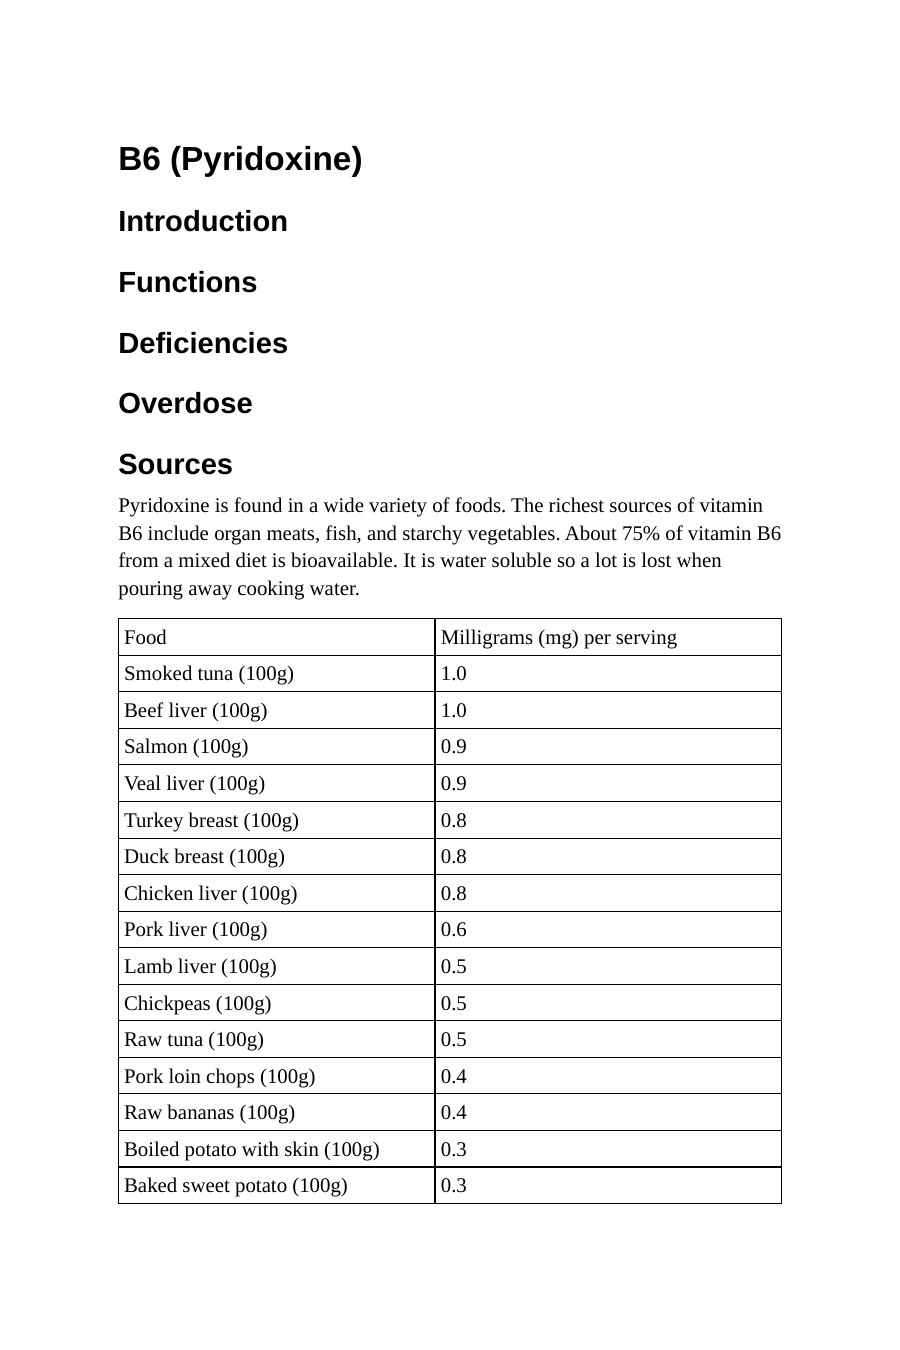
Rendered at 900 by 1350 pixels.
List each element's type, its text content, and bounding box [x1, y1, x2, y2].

table_cell 0.8 [436, 875, 781, 911]
subtitle Functions [118, 265, 782, 299]
table_cell Veal liver (100g) [119, 765, 434, 801]
table_cell Beef liver (100g) [119, 692, 434, 728]
table_cell 0.8 [436, 802, 781, 837]
table_cell Duck breast (100g) [119, 839, 434, 874]
table_cell Raw tuna (100g) [119, 1021, 434, 1057]
text Pyridoxine is found in a wide variety of foods. The richest sources of vitamin B6 include organ meats, fish, and starchy vegetables. About 75% of vitamin B6 from a mixed diet is bioavailable. It is water soluble so a lot is lost when pouring away cooking water. [118, 493, 782, 600]
table_cell Pork liver (100g) [119, 912, 434, 947]
table_cell 0.4 [436, 1094, 781, 1130]
table_cell 1.0 [436, 692, 781, 728]
subtitle Introduction [118, 204, 782, 238]
table_cell Salmon (100g) [119, 729, 434, 764]
table_cell Baked sweet potato (100g) [119, 1168, 434, 1203]
table_cell Lamb liver (100g) [119, 948, 434, 984]
table_cell 1.0 [436, 656, 781, 691]
table_cell 0.9 [436, 729, 781, 764]
table_cell 0.6 [436, 912, 781, 947]
table_cell 0.9 [436, 765, 781, 801]
table_header Milligrams (mg) per serving [436, 619, 781, 654]
table_cell 0.5 [436, 985, 781, 1020]
subtitle Overdose [118, 386, 782, 420]
table_cell 0.3 [436, 1168, 781, 1203]
table_header Food [119, 619, 434, 654]
table_cell Chicken liver (100g) [119, 875, 434, 911]
subtitle B6 (Pyridoxine) [118, 139, 782, 177]
table_cell 0.8 [436, 839, 781, 874]
table_cell 0.5 [436, 948, 781, 984]
table_cell Chickpeas (100g) [119, 985, 434, 1020]
table_cell Raw bananas (100g) [119, 1094, 434, 1130]
table_cell Pork loin chops (100g) [119, 1058, 434, 1093]
subtitle Deficiencies [118, 326, 782, 359]
table_cell Smoked tuna (100g) [119, 656, 434, 691]
table_cell 0.4 [436, 1058, 781, 1093]
table_cell 0.3 [436, 1131, 781, 1166]
table_cell Turkey breast (100g) [119, 802, 434, 837]
table_cell Boiled potato with skin (100g) [119, 1131, 434, 1166]
subtitle Sources [118, 447, 782, 481]
table_cell 0.5 [436, 1021, 781, 1057]
